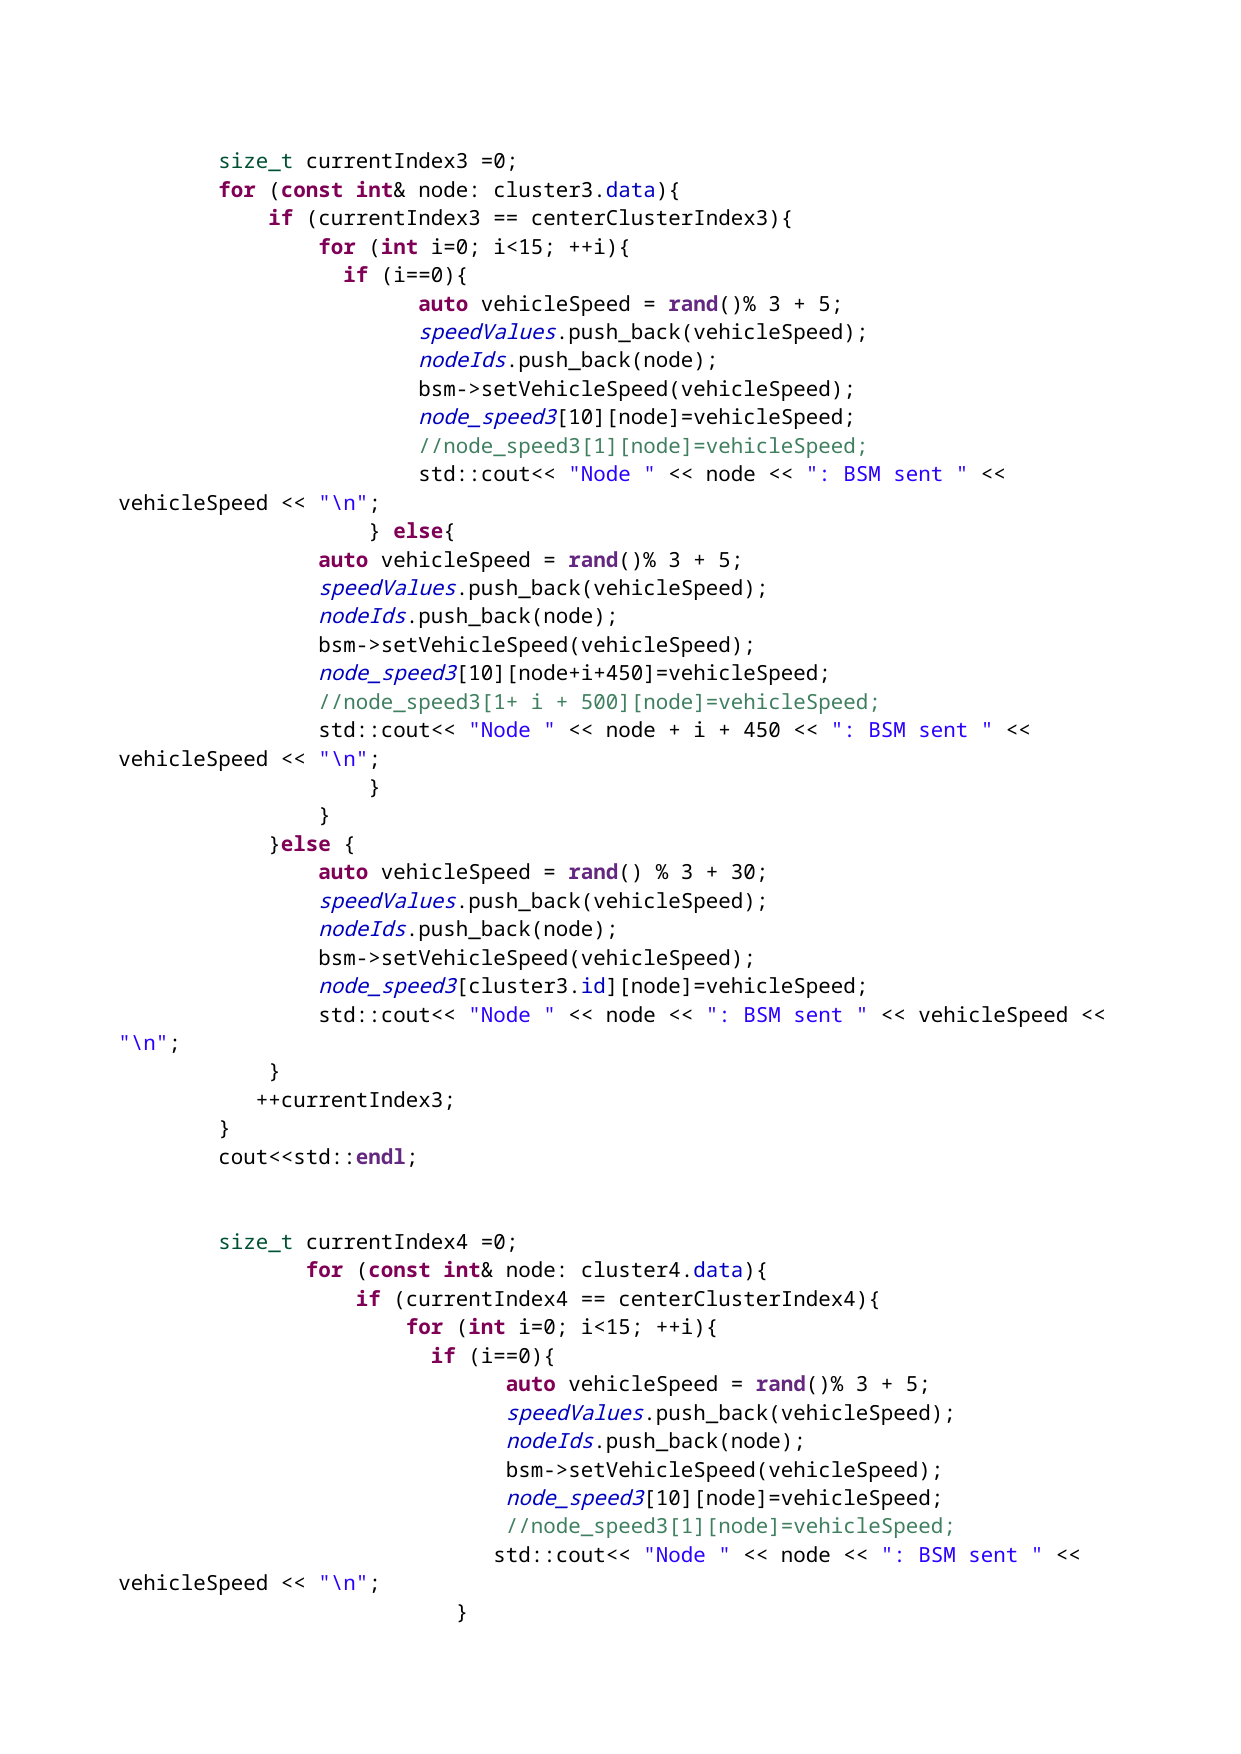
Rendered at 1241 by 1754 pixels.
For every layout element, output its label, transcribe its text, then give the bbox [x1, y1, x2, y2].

text } [118, 1597, 1122, 1625]
text size_t currentIndex3 =0; [118, 147, 1122, 175]
text std::cout<< "Node " << node << ": BSM sent " << vehicleSpeed << "\n"; [118, 1540, 1122, 1597]
text } [118, 1113, 1122, 1142]
text nodeIds.push_back(node); [118, 346, 1122, 374]
text bsm->setVehicleSpeed(vehicleSpeed); [118, 374, 1122, 402]
text size_t currentIndex4 =0; [118, 1227, 1122, 1256]
text node_speed3[cluster3.id][node]=vehicleSpeed; [118, 971, 1122, 1000]
text nodeIds.push_back(node); [118, 602, 1122, 630]
text std::cout<< "Node " << node + i + 450 << ": BSM sent " << vehicleSpeed << "\n"; [118, 715, 1122, 772]
text nodeIds.push_back(node); [118, 1426, 1122, 1455]
text auto vehicleSpeed = rand()% 3 + 5; [118, 289, 1122, 317]
text if (i==0){ [118, 1341, 1122, 1369]
text speedValues.push_back(vehicleSpeed); [118, 1398, 1122, 1426]
text bsm->setVehicleSpeed(vehicleSpeed); [118, 630, 1122, 658]
text //node_speed3[1+ i + 500][node]=vehicleSpeed; [118, 687, 1122, 715]
text if (currentIndex4 == centerClusterIndex4){ [118, 1284, 1122, 1312]
text auto vehicleSpeed = rand() % 3 + 30; [118, 857, 1122, 886]
text for (int i=0; i<15; ++i){ [118, 232, 1122, 260]
text cout<<std::endl; [118, 1142, 1122, 1170]
text } else{ [118, 516, 1122, 545]
text } [118, 1057, 1122, 1085]
text speedValues.push_back(vehicleSpeed); [118, 317, 1122, 346]
text nodeIds.push_back(node); [118, 914, 1122, 943]
text //node_speed3[1][node]=vehicleSpeed; [118, 431, 1122, 459]
text if (i==0){ [118, 260, 1122, 289]
text for (const int& node: cluster4.data){ [118, 1256, 1122, 1284]
text ++currentIndex3; [118, 1085, 1122, 1113]
text if (currentIndex3 == centerClusterIndex3){ [118, 203, 1122, 232]
text for (int i=0; i<15; ++i){ [118, 1312, 1122, 1341]
text std::cout<< "Node " << node << ": BSM sent " << vehicleSpeed << "\n"; [118, 1000, 1122, 1057]
text speedValues.push_back(vehicleSpeed); [118, 573, 1122, 602]
text } [118, 801, 1122, 829]
text node_speed3[10][node]=vehicleSpeed; [118, 1483, 1122, 1512]
text }else { [118, 829, 1122, 857]
text for (const int& node: cluster3.data){ [118, 175, 1122, 203]
text std::cout<< "Node " << node << ": BSM sent " << vehicleSpeed << "\n"; [118, 459, 1122, 516]
text auto vehicleSpeed = rand()% 3 + 5; [118, 545, 1122, 573]
text auto vehicleSpeed = rand()% 3 + 5; [118, 1369, 1122, 1398]
text node_speed3[10][node]=vehicleSpeed; [118, 402, 1122, 431]
text //node_speed3[1][node]=vehicleSpeed; [118, 1512, 1122, 1540]
text bsm->setVehicleSpeed(vehicleSpeed); [118, 943, 1122, 971]
text } [118, 772, 1122, 801]
text speedValues.push_back(vehicleSpeed); [118, 886, 1122, 914]
text node_speed3[10][node+i+450]=vehicleSpeed; [118, 658, 1122, 687]
text bsm->setVehicleSpeed(vehicleSpeed); [118, 1455, 1122, 1483]
